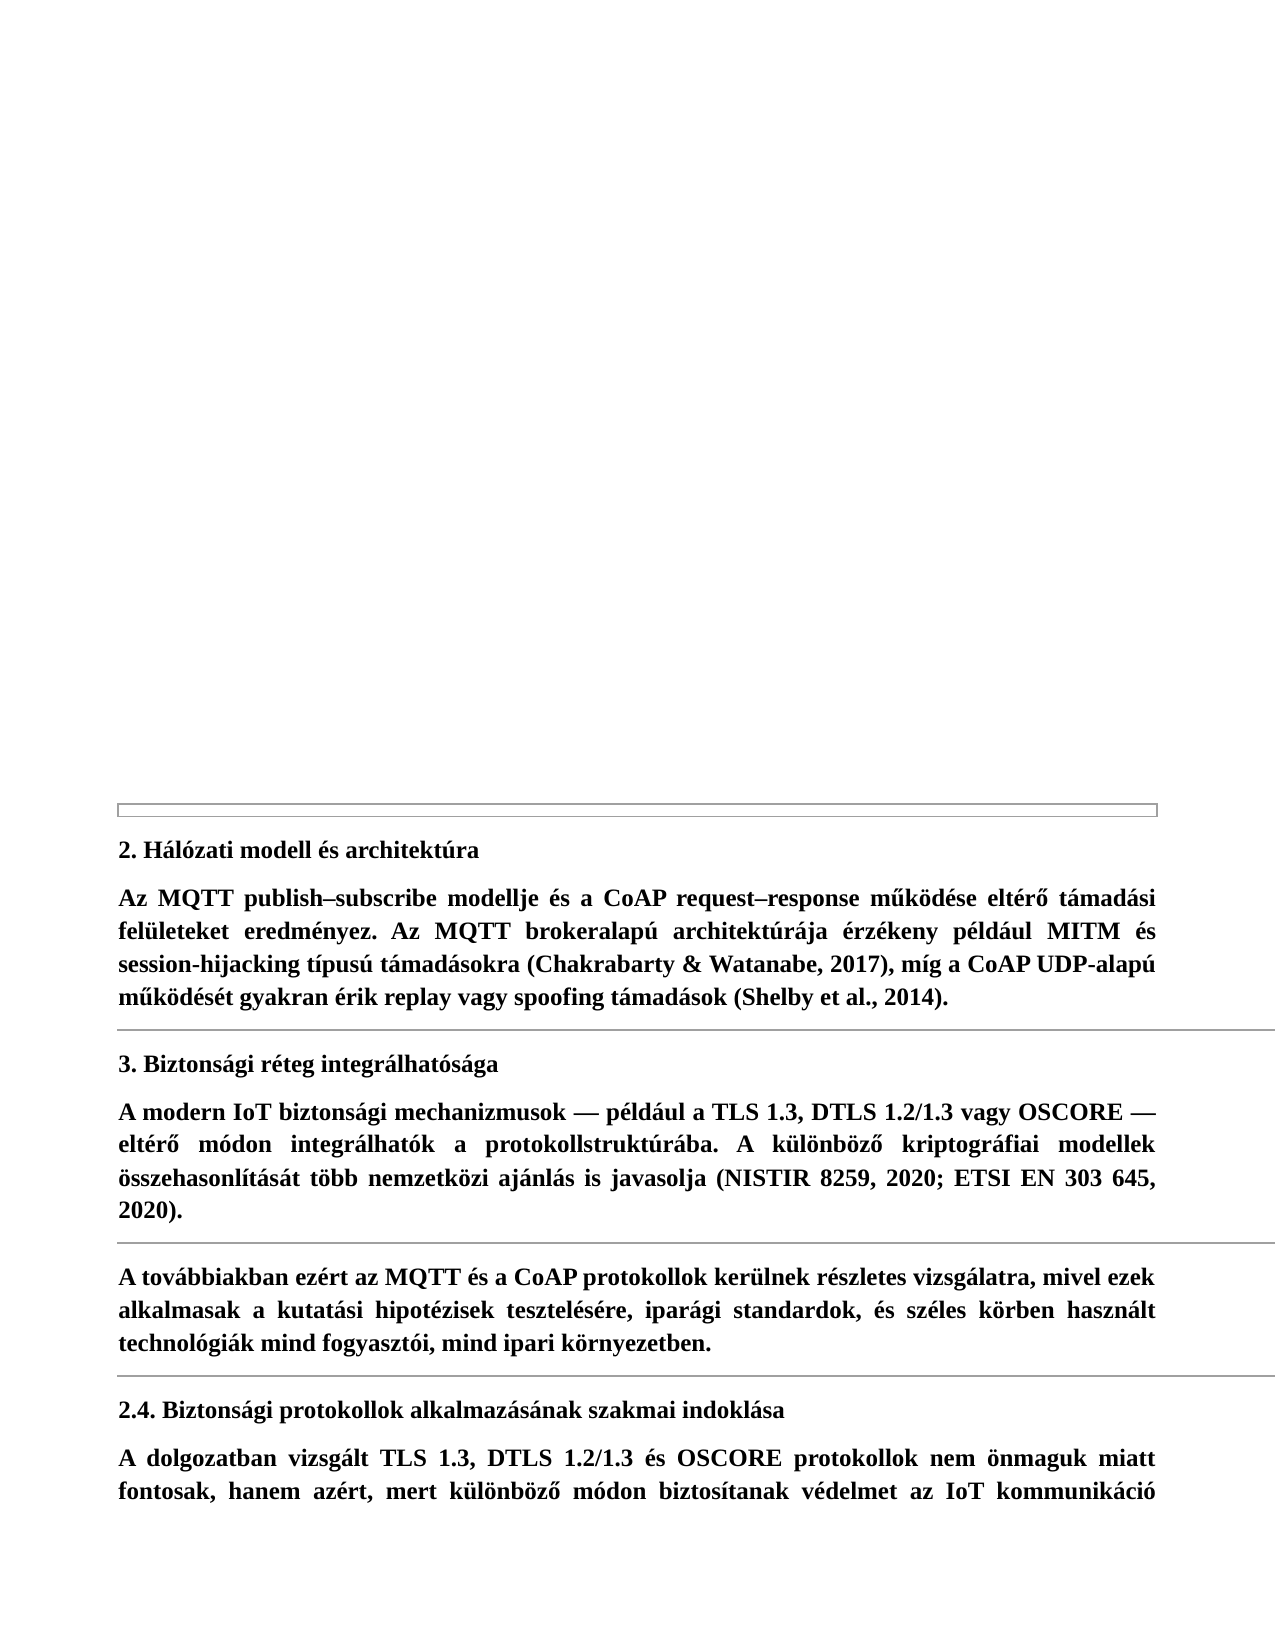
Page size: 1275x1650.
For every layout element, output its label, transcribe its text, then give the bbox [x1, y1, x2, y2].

text 2. Hálózati modell és architektúra [118, 836, 1157, 864]
text 2.4. Biztonsági protokollok alkalmazásának szakmai indoklása [118, 1395, 1157, 1424]
text A modern IoT biztonsági mechanizmusok — például a TLS 1.3, DTLS 1.2/1.3 vagy OSCORE — eltérő módon integrálhatók a protokollstruktúrába. A különböző kriptográfiai modellek összehasonlítását több nemzetközi ajánlás is javasolja (NISTIR 8259, 2020; ETSI EN 303 645, 2020). [118, 1097, 1157, 1224]
text Az MQTT publish–subscribe modellje és a CoAP request–response működése eltérő támadási felületeket eredményez. Az MQTT brokeralapú architektúrája érzékeny például MITM és session-hijacking típusú támadásokra (Chakrabarty & Watanabe, 2017), míg a CoAP UDP-alapú működését gyakran érik replay vagy spoofing támadások (Shelby et al., 2014). [118, 883, 1157, 1011]
text 3. Biztonsági réteg integrálhatósága [118, 1049, 1157, 1078]
text A dolgozatban vizsgált TLS 1.3, DTLS 1.2/1.3 és OSCORE protokollok nem önmaguk miatt fontosak, hanem azért, mert különböző módon biztosítanak védelmet az IoT kommunikáció [118, 1443, 1157, 1504]
text A továbbiakban ezért az MQTT és a CoAP protokollok kerülnek részletes vizsgálatra, mivel ezek alkalmasak a kutatási hipotézisek tesztelésére, iparági standardok, és széles körben használt technológiák mind fogyasztói, mind ipari környezetben. [118, 1262, 1157, 1357]
